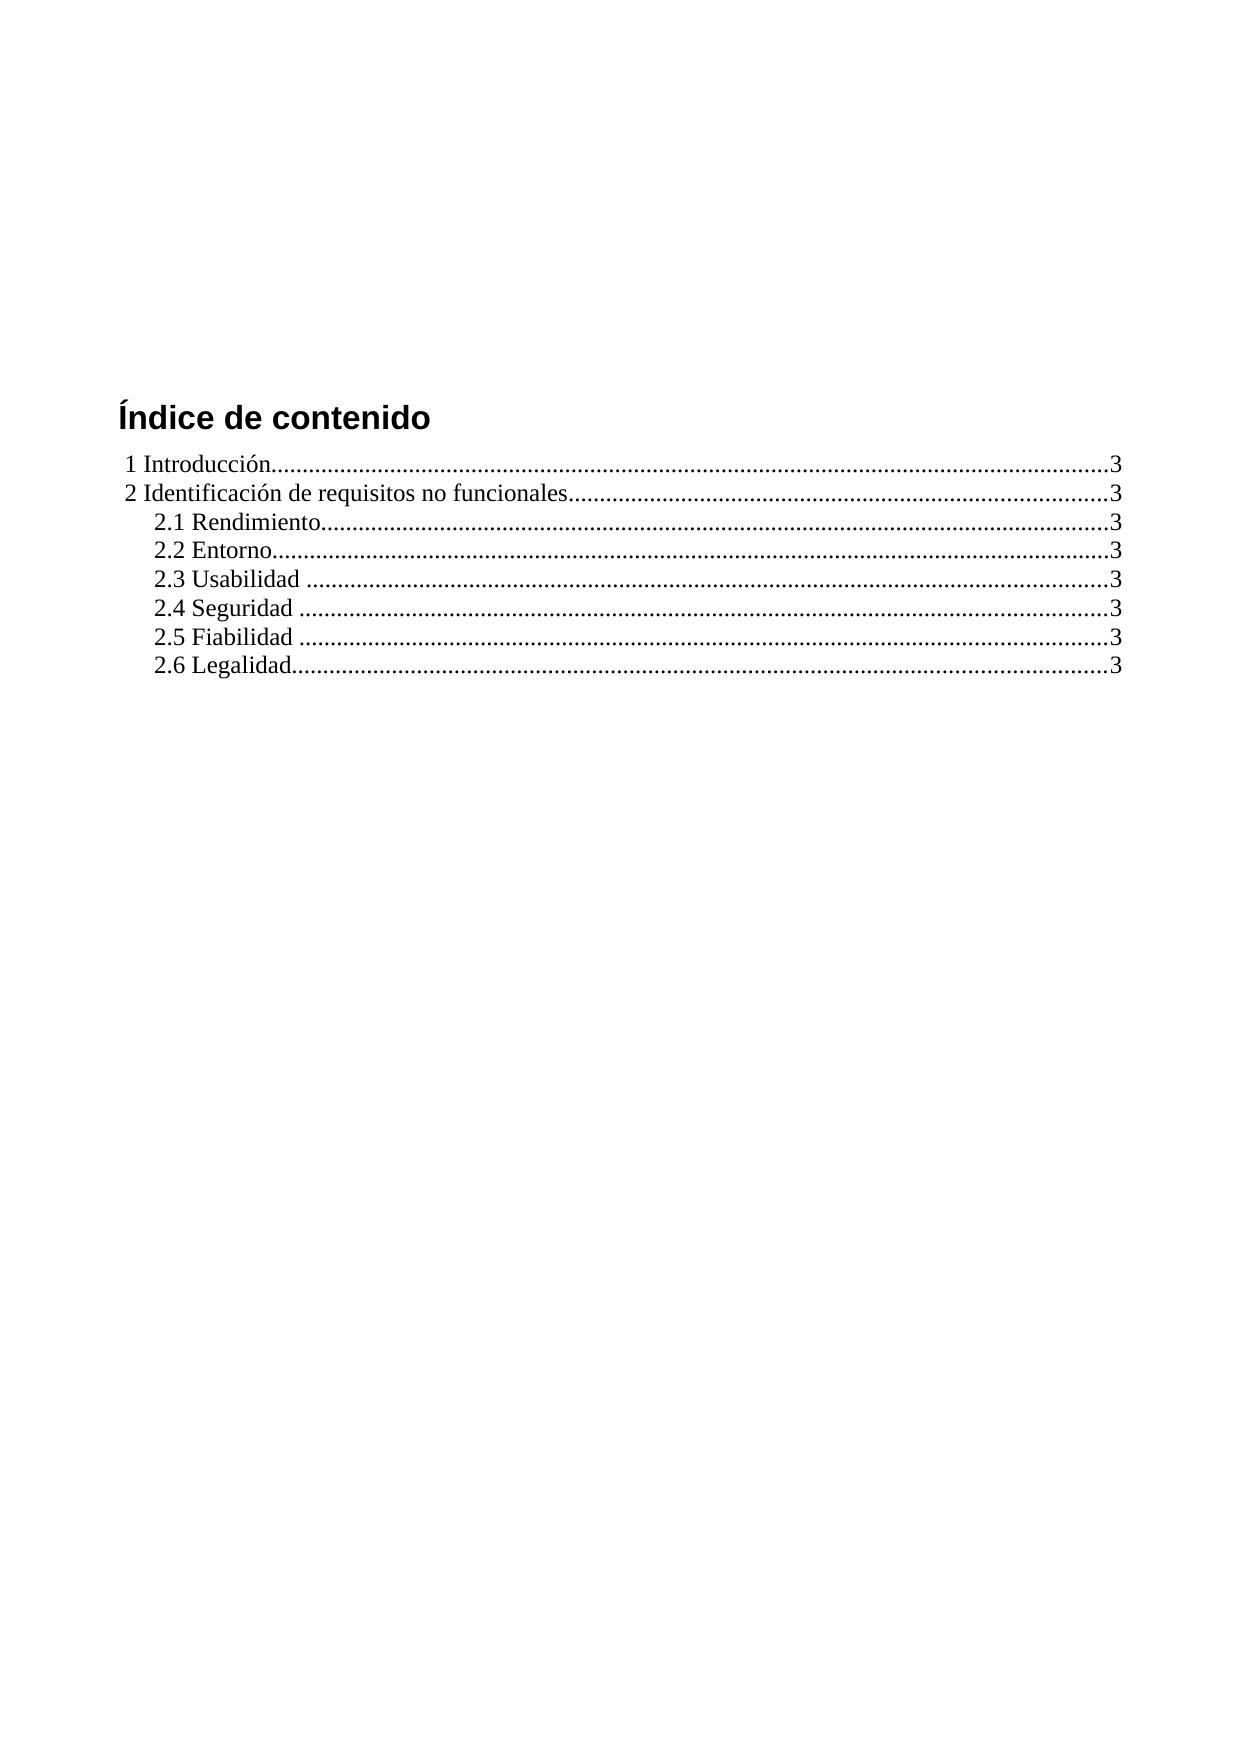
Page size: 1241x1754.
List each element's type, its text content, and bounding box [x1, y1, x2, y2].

text 2.3 Usabilidad 3 [148, 564, 1122, 593]
text 2.4 Seguridad 3 [148, 593, 1122, 622]
subtitle Índice de contenido [118, 398, 1122, 437]
text 1 Introducción 3 [118, 449, 1122, 478]
text 2.2 Entorno 3 [148, 536, 1122, 564]
text 2.5 Fiabilidad 3 [148, 622, 1122, 651]
text 2 Identificación de requisitos no funcionales 3 [118, 478, 1122, 507]
text 2.6 Legalidad 3 [148, 651, 1122, 679]
text 2.1 Rendimiento 3 [148, 507, 1122, 536]
